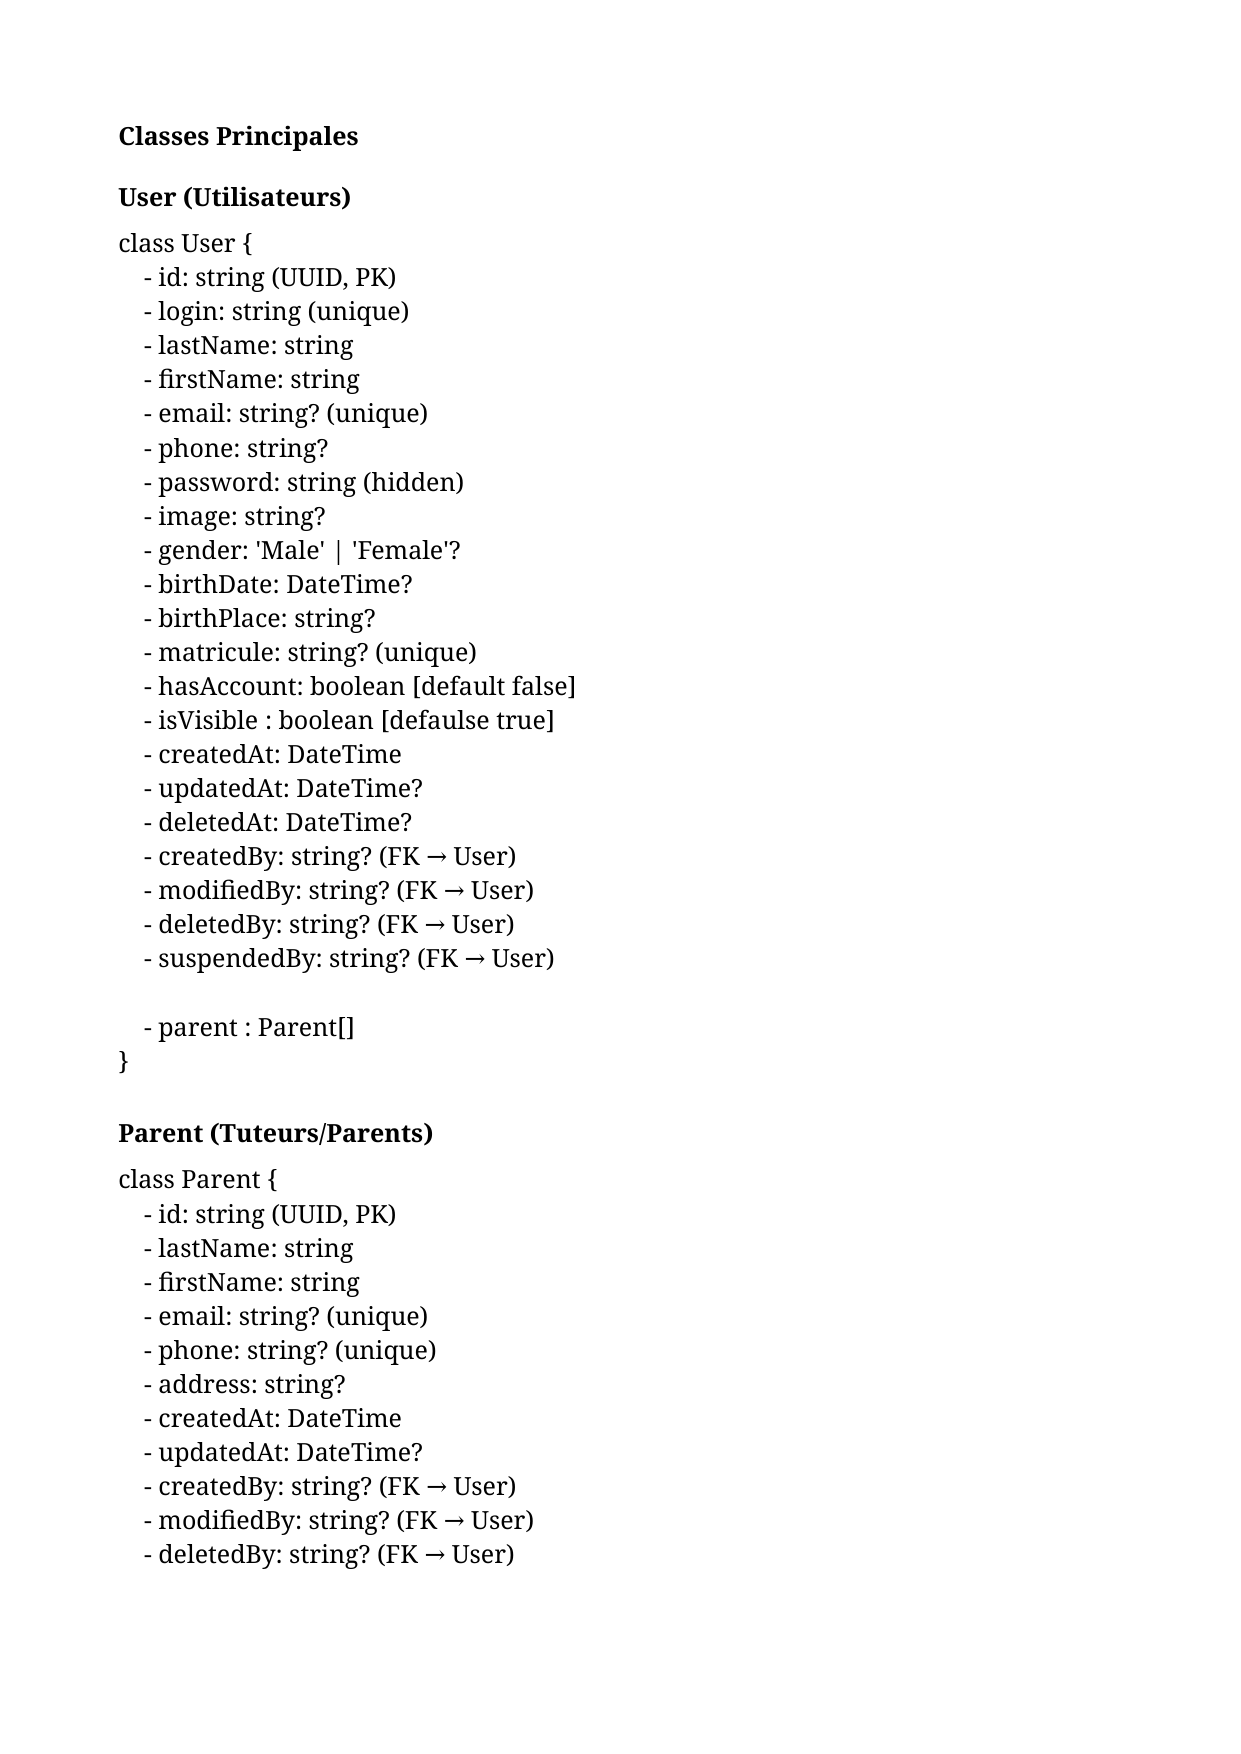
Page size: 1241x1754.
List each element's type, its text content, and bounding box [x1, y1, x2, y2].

text - createdAt: DateTime [118, 737, 1122, 771]
text - createdBy: string? (FK → User) [118, 1469, 1122, 1503]
subtitle Classes Principales [118, 118, 1122, 152]
text - hasAccount: boolean [default false] [118, 669, 1122, 703]
text - phone: string? [118, 430, 1122, 464]
text - login: string (unique) [118, 294, 1122, 328]
text - deletedBy: string? (FK → User) [118, 1537, 1122, 1571]
text - email: string? (unique) [118, 1298, 1122, 1332]
text - password: string (hidden) [118, 464, 1122, 498]
text } [118, 1043, 1122, 1077]
text - id: string (UUID, PK) [118, 260, 1122, 294]
text - email: string? (unique) [118, 396, 1122, 430]
text - modifiedBy: string? (FK → User) [118, 873, 1122, 907]
text - updatedAt: DateTime? [118, 771, 1122, 805]
text - id: string (UUID, PK) [118, 1196, 1122, 1230]
text - suspendedBy: string? (FK → User) [118, 941, 1122, 975]
text - modifiedBy: string? (FK → User) [118, 1503, 1122, 1537]
text - firstName: string [118, 1264, 1122, 1298]
text - createdBy: string? (FK → User) [118, 839, 1122, 873]
text - gender: 'Male' | 'Female'? [118, 532, 1122, 566]
text - address: string? [118, 1367, 1122, 1401]
text - createdAt: DateTime [118, 1401, 1122, 1435]
text - image: string? [118, 498, 1122, 532]
text - birthDate: DateTime? [118, 566, 1122, 601]
text - updatedAt: DateTime? [118, 1435, 1122, 1469]
text - phone: string? (unique) [118, 1332, 1122, 1367]
text - matricule: string? (unique) [118, 634, 1122, 669]
text - firstName: string [118, 362, 1122, 396]
subtitle User (Utilisateurs) [118, 179, 1122, 213]
text - deletedAt: DateTime? [118, 805, 1122, 839]
text - isVisible : boolean [defaulse true] [118, 703, 1122, 737]
text - birthPlace: string? [118, 601, 1122, 634]
text - lastName: string [118, 1230, 1122, 1264]
text - deletedBy: string? (FK → User) [118, 907, 1122, 941]
text class User { [118, 226, 1122, 260]
text - parent : Parent[] [118, 1009, 1122, 1043]
subtitle Parent (Tuteurs/Parents) [118, 1116, 1122, 1150]
text class Parent { [118, 1162, 1122, 1196]
text - lastName: string [118, 328, 1122, 362]
